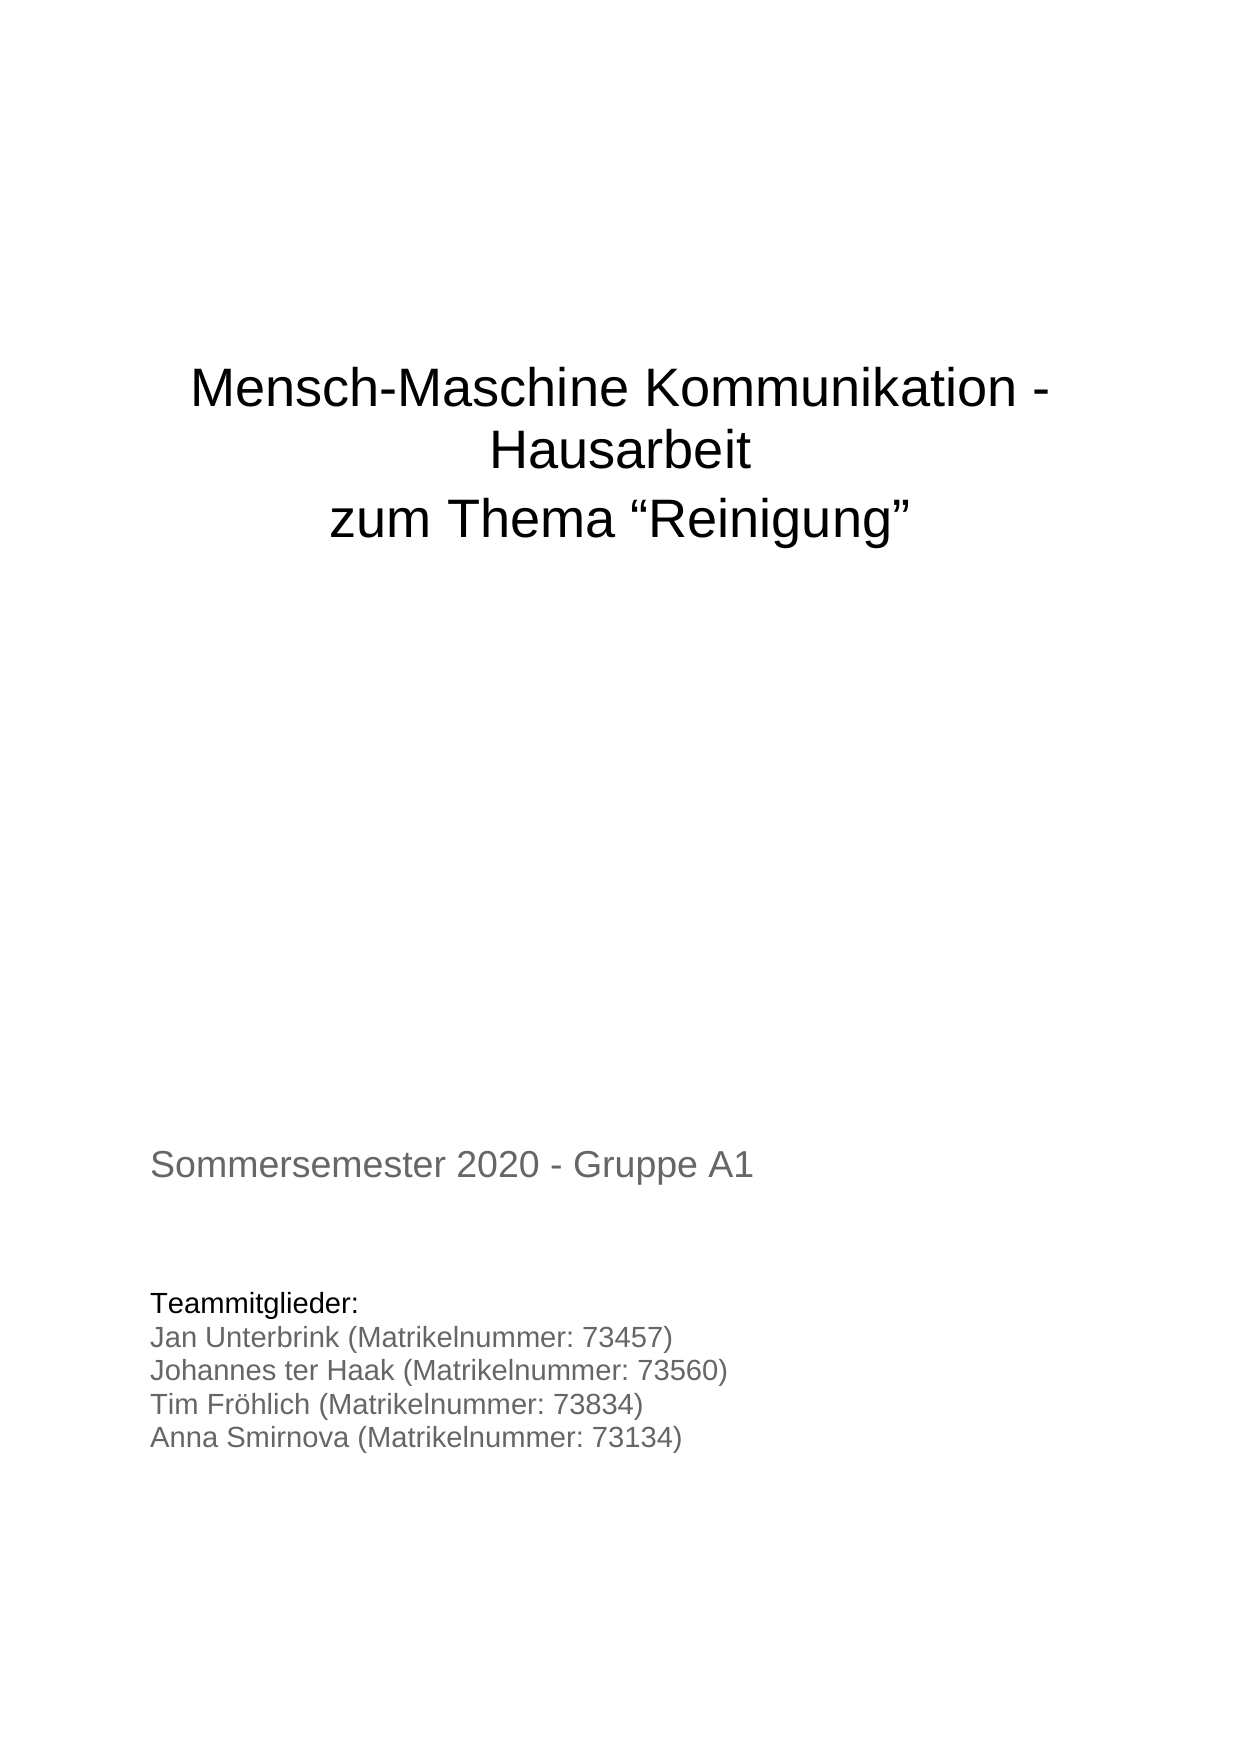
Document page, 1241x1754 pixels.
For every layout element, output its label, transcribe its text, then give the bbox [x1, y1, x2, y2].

text Teammitglieder: [150, 1286, 1090, 1320]
text Jan Unterbrink (Matrikelnummer: 73457) [150, 1320, 1090, 1353]
text Anna Smirnova (Matrikelnummer: 73134) [150, 1420, 1090, 1454]
text Johannes ter Haak (Matrikelnummer: 73560) [150, 1353, 1090, 1387]
text Sommersemester 2020 - Gruppe A1 [150, 1142, 1090, 1186]
title Mensch-Maschine Kommunikation - Hausarbeit [150, 356, 1090, 480]
title zum Thema “Reinigung” [150, 486, 1090, 549]
text Tim Fröhlich (Matrikelnummer: 73834) [150, 1387, 1090, 1420]
